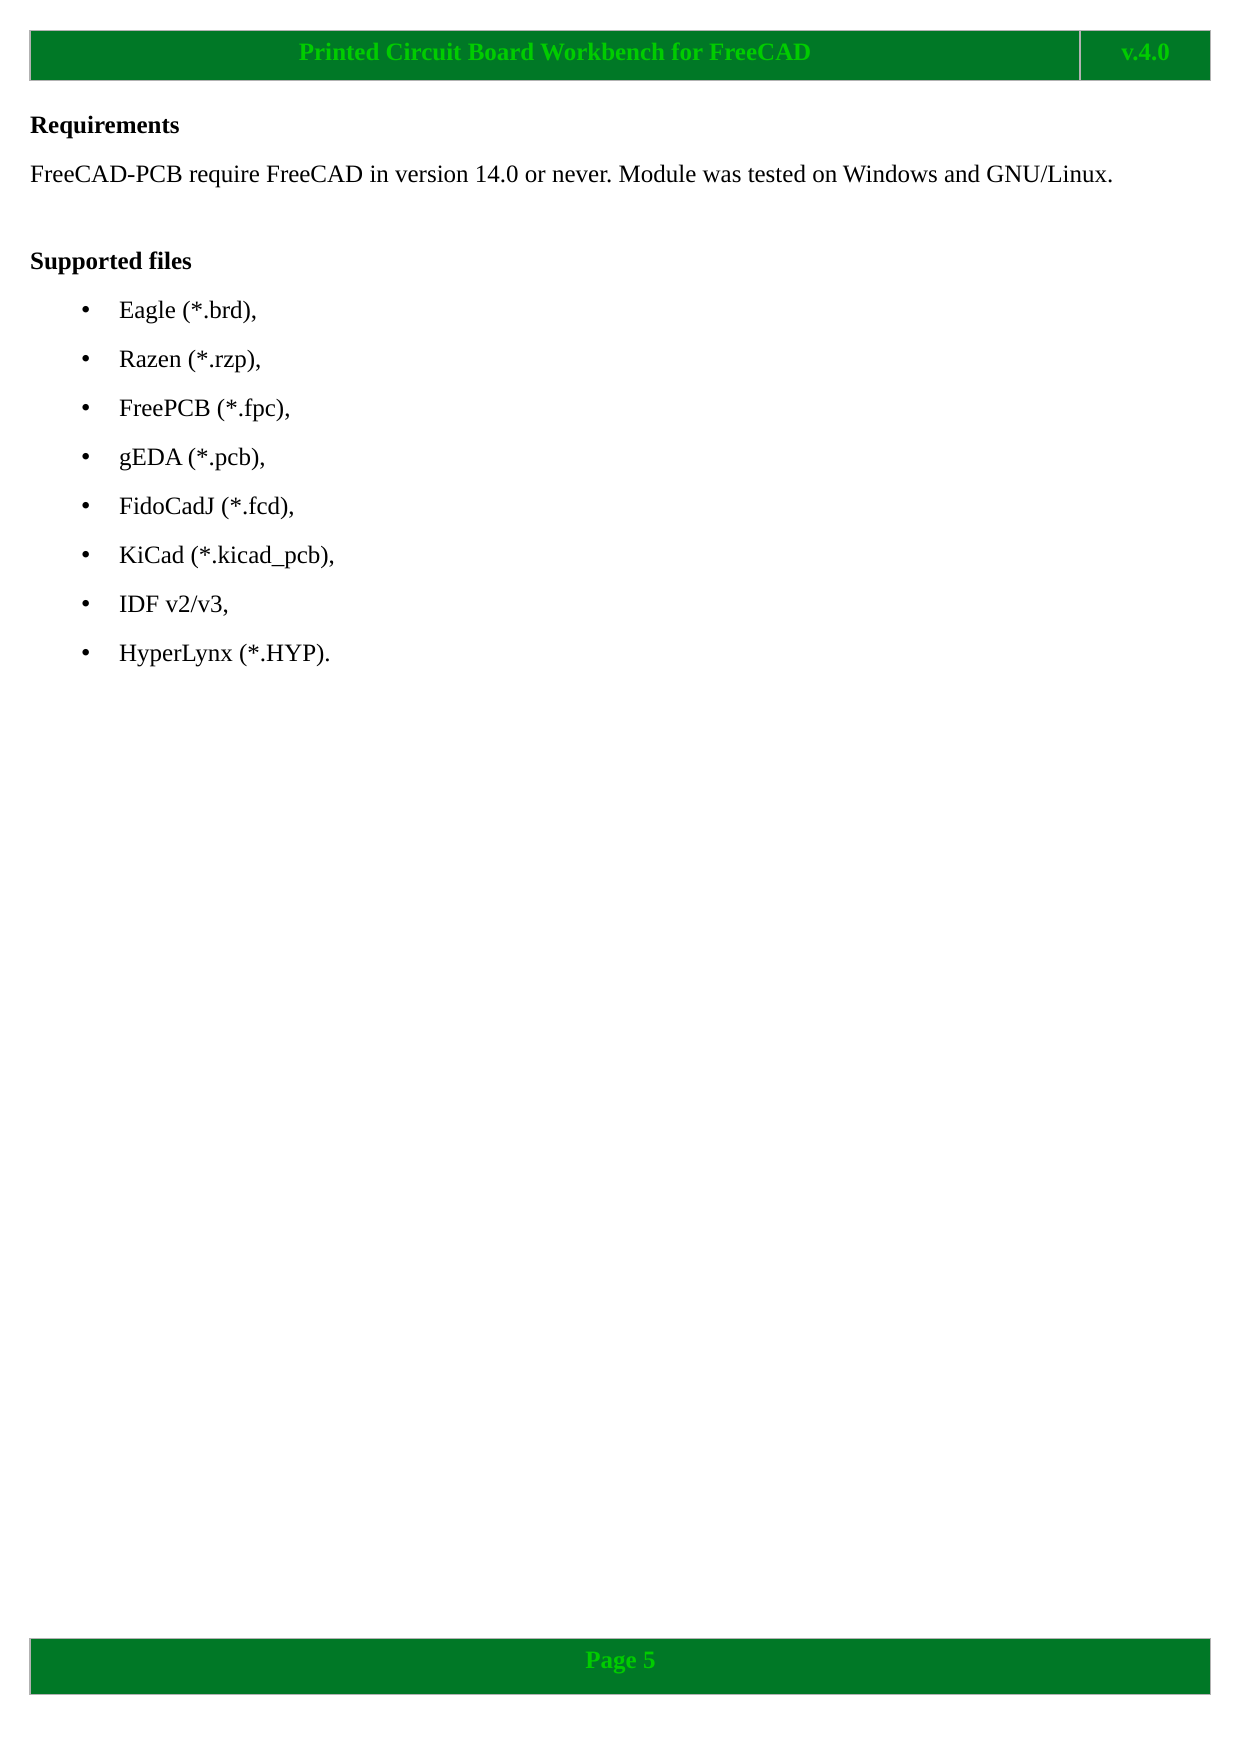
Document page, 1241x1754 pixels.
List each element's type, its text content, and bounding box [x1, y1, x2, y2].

list Razen (*.rzp), [81, 344, 1211, 373]
list KiCad (*.kicad_pcb), [81, 540, 1211, 569]
list gEDA (*.pcb), [81, 442, 1211, 471]
list FreePCB (*.fpc), [81, 393, 1211, 422]
subtitle Supported files [30, 246, 1211, 274]
list Eagle (*.brd), [81, 295, 1211, 324]
list FidoCadJ (*.fcd), [81, 491, 1211, 520]
list HyperLynx (*.HYP). [81, 638, 1211, 667]
text FreeCAD-PCB require FreeCAD in version 14.0 or never. Module was tested on Windows and GNU/Linux. [30, 159, 1211, 188]
subtitle Requirements [30, 110, 1211, 139]
list IDF v2/v3, [81, 589, 1211, 618]
